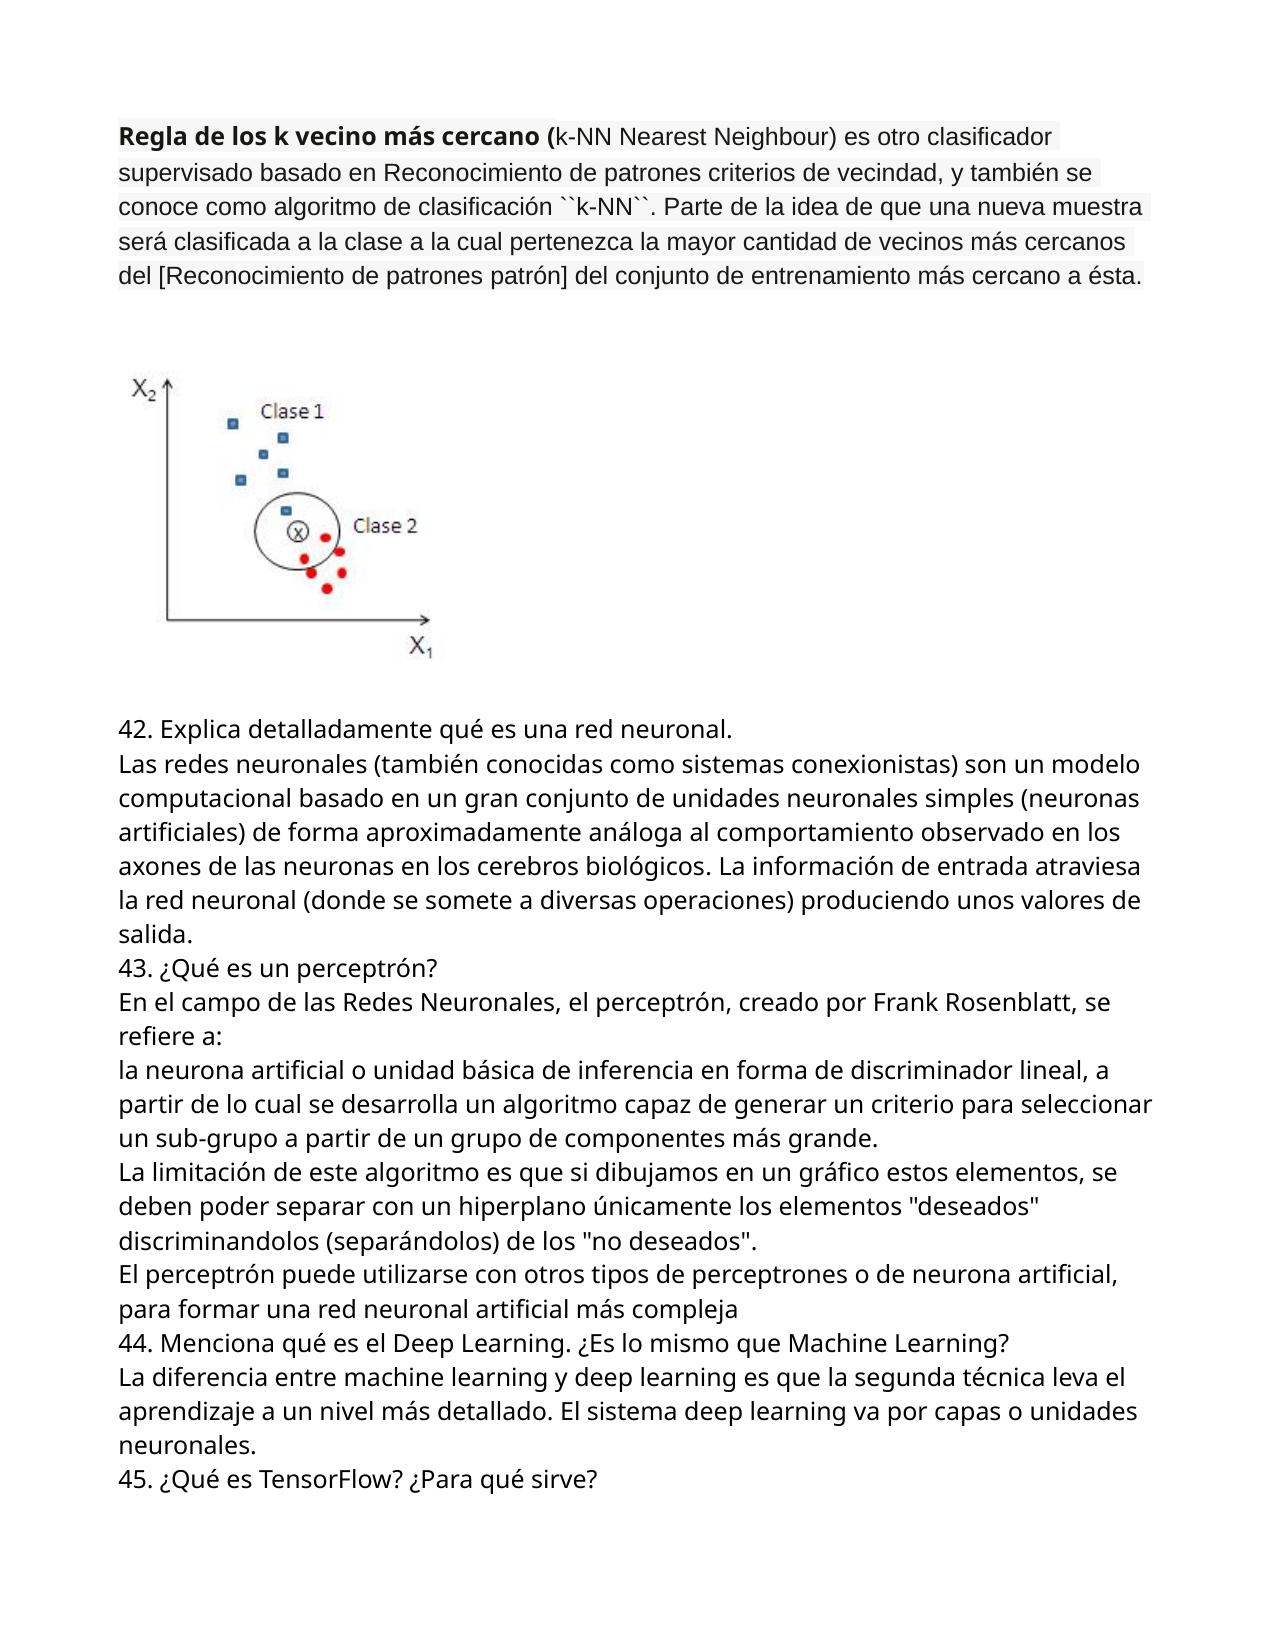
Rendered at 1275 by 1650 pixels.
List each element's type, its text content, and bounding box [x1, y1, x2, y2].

text Las redes neuronales (también conocidas como sistemas conexionistas) son un modelo computacional basado en un gran conjunto de unidades neuronales simples (neuronas artificiales) de forma aproximadamente análoga al comportamiento observado en los axones de las neuronas en los cerebros biológicos​. La información de entrada atraviesa la red neuronal (donde se somete a diversas operaciones) produciendo unos valores de salida. [118, 746, 1157, 951]
text 44. Menciona qué es el Deep Learning. ¿Es lo mismo que Machine Learning? [118, 1325, 1157, 1359]
text Regla de los k vecino más cercano (k-NN Nearest Neighbour) es otro clasificador supervisado basado en Reconocimiento de patrones criterios de vecindad, y también se conoce como algoritmo de clasificación ``k-NN``. Parte de la idea de que una nueva muestra será clasificada a la clase a la cual pertenezca la mayor cantidad de vecinos más cercanos del [Reconocimiento de patrones patrón] del conjunto de entrenamiento más cercano a ésta. [118, 118, 1157, 290]
picture [118, 359, 454, 668]
text 45. ¿Qué es TensorFlow? ¿Para qué sirve? [118, 1462, 1157, 1496]
text En el campo de las Redes Neuronales, el perceptrón, creado por Frank Rosenblatt,​ se refiere a: [118, 985, 1157, 1053]
text la neurona artificial o unidad básica de inferencia en forma de discriminador lineal, a partir de lo cual se desarrolla un algoritmo capaz de generar un criterio para seleccionar un sub-grupo a partir de un grupo de componentes más grande. [118, 1053, 1157, 1155]
text neuronales. [118, 1427, 1157, 1462]
text La diferencia entre machine learning y deep learning es que la segunda técnica leva el aprendizaje a un nivel más detallado. El sistema deep learning va por capas o unidades [118, 1359, 1157, 1427]
text El perceptrón puede utilizarse con otros tipos de perceptrones o de neurona artificial, para formar una red neuronal artificial más compleja [118, 1257, 1157, 1325]
text La limitación de este algoritmo es que si dibujamos en un gráfico estos elementos, se deben poder separar con un hiperplano únicamente los elementos "deseados" discriminandolos (separándolos) de los "no deseados". [118, 1155, 1157, 1257]
text 43. ¿Qué es un perceptrón? [118, 951, 1157, 985]
text 42. Explica detalladamente qué es una red neuronal. [118, 712, 1157, 746]
